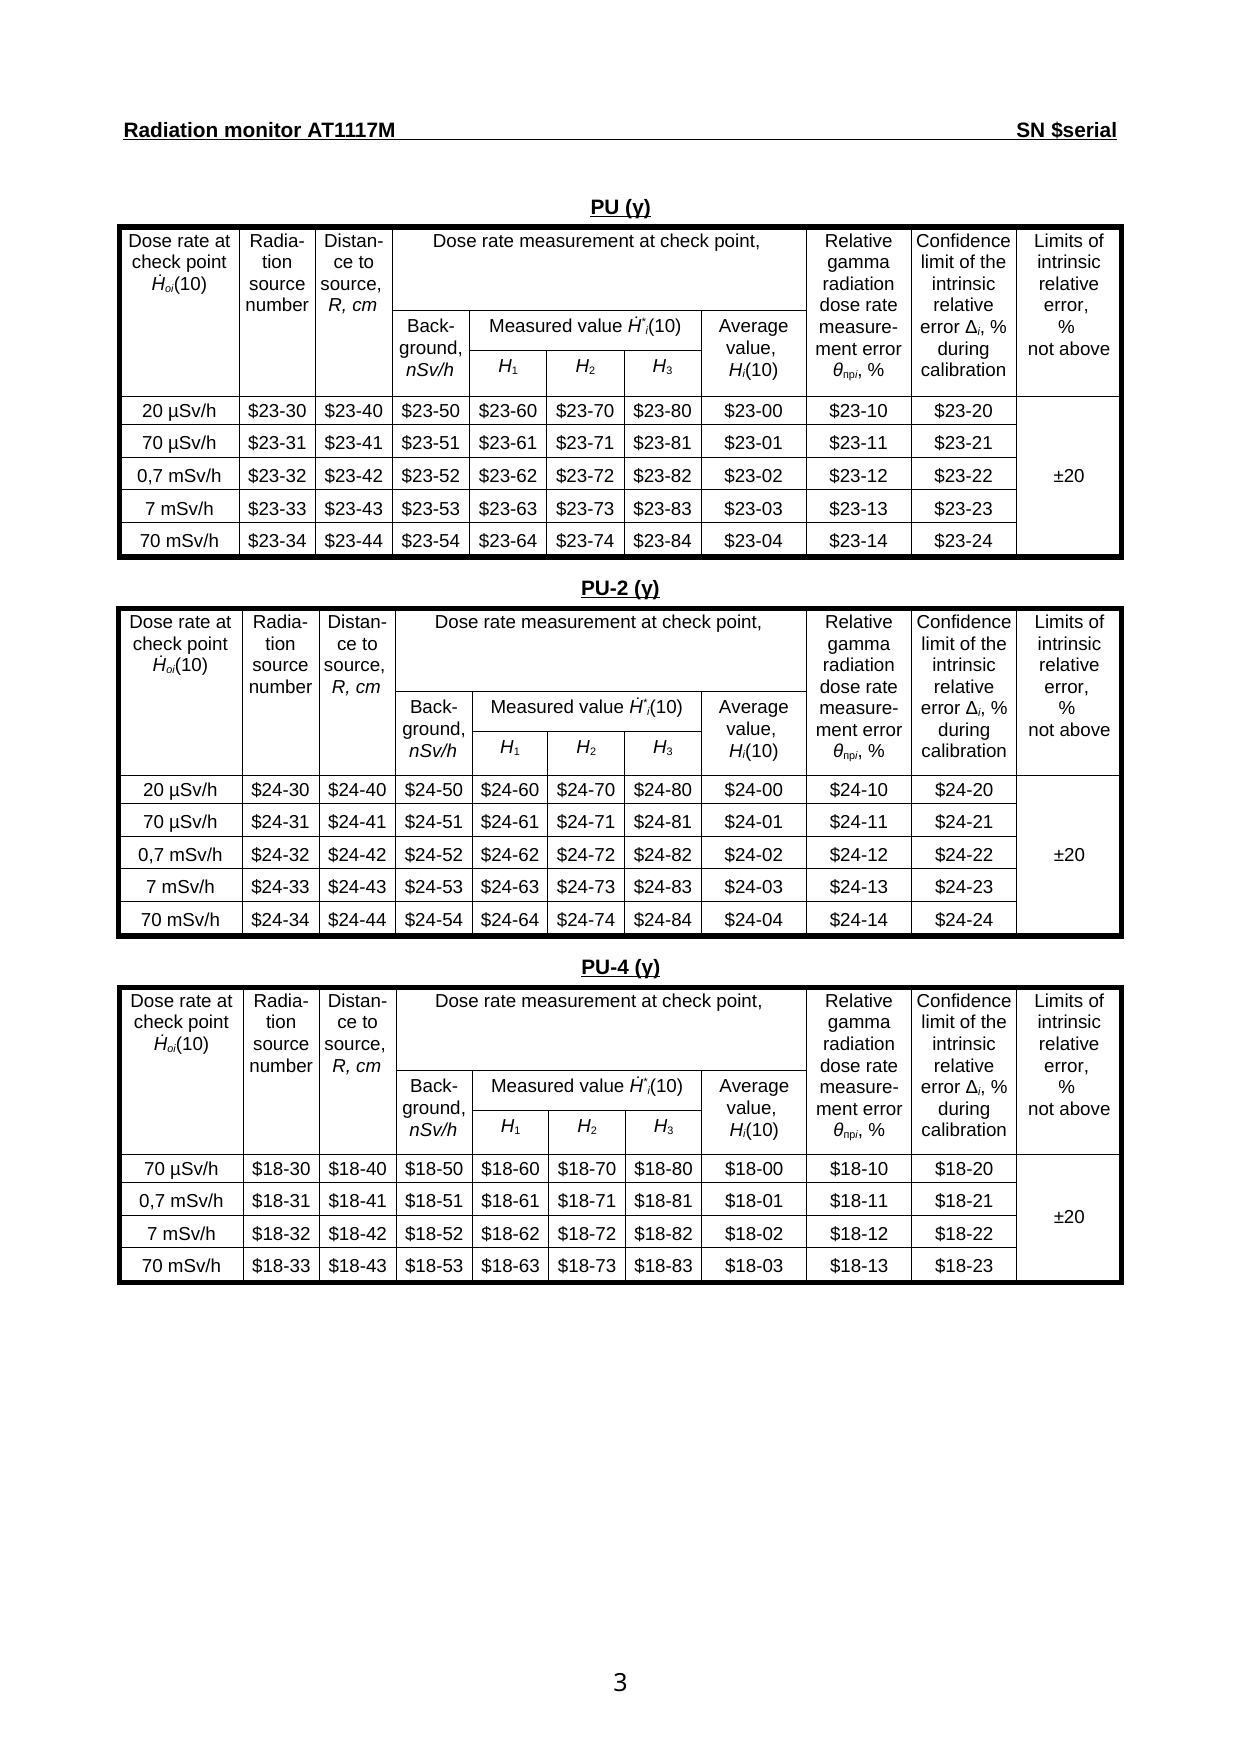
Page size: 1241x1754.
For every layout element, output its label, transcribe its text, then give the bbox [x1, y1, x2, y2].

table_cell $24-42 [320, 837, 395, 868]
table_cell Measured value Ḣ*i(10) [473, 1071, 701, 1110]
table_cell $23-42 [316, 458, 392, 489]
table_cell $23-30 [240, 397, 315, 424]
table_cell $23-03 [702, 490, 806, 522]
table_cell $23-21 [912, 425, 1016, 457]
table_cell $18-52 [397, 1216, 472, 1247]
table_cell $24-34 [243, 902, 319, 933]
table_cell $24-23 [912, 869, 1016, 901]
table_cell $18-81 [626, 1183, 701, 1214]
table_cell $24-33 [243, 869, 319, 901]
table_cell H3 [625, 732, 701, 775]
table_cell H2 [549, 1111, 625, 1154]
table_cell $23-20 [912, 397, 1016, 424]
table_cell $23-40 [316, 397, 392, 424]
table_cell 70 µSv/h [122, 425, 239, 457]
table_header PU-2 (γ) [118, 560, 1122, 606]
table_cell H2 [548, 732, 624, 775]
table_cell 7 mSv/h [122, 1216, 243, 1247]
table_cell $18-83 [626, 1248, 701, 1280]
table_cell Dose rate at check point Ḣoi(10) [122, 230, 239, 396]
table_cell $23-62 [470, 458, 546, 489]
table_cell $24-04 [702, 902, 806, 933]
table_cell $24-20 [912, 776, 1016, 803]
table_cell H1 [470, 351, 546, 396]
table_cell H3 [626, 1111, 701, 1154]
table_cell $23-51 [393, 425, 469, 457]
table_cell $18-72 [549, 1216, 625, 1247]
table_cell $18-73 [549, 1248, 625, 1280]
table_cell $23-12 [807, 458, 911, 489]
table_cell $23-82 [625, 458, 701, 489]
table_cell 20 µSv/h [122, 397, 239, 424]
table_cell $18-60 [473, 1155, 548, 1182]
table_cell Relative gamma radiation dose rate measure-ment error θпрi, % [807, 230, 911, 396]
table_cell Back-ground, nSv/h [396, 692, 472, 775]
table_cell Dose rate measurement at check point, [396, 611, 806, 691]
table_cell $23-43 [316, 490, 392, 522]
table_cell 7 mSv/h [122, 490, 239, 522]
table_cell $18-30 [244, 1155, 319, 1182]
table_cell $18-03 [702, 1248, 806, 1280]
table_cell $18-70 [549, 1155, 625, 1182]
table_cell $23-84 [625, 523, 701, 554]
table_cell $23-34 [240, 523, 315, 554]
table_cell $23-64 [470, 523, 546, 554]
table_cell $23-52 [393, 458, 469, 489]
table_cell $18-63 [473, 1248, 548, 1280]
table_cell $18-51 [397, 1183, 472, 1214]
table_cell ±20 [1017, 1155, 1119, 1280]
table_cell $18-21 [912, 1183, 1016, 1214]
table_cell $24-80 [625, 776, 701, 803]
table_cell $23-00 [702, 397, 806, 424]
table_cell $18-61 [473, 1183, 548, 1214]
table_cell $18-42 [320, 1216, 396, 1247]
table_cell $24-14 [807, 902, 911, 933]
table_cell $23-01 [702, 425, 806, 457]
table_cell $24-21 [912, 804, 1016, 836]
table_cell $18-01 [702, 1183, 806, 1214]
table_cell $23-13 [807, 490, 911, 522]
table_header PU (γ) [119, 179, 1122, 224]
table_cell $24-62 [473, 837, 547, 868]
table_cell 0,7 mSv/h [122, 1183, 243, 1214]
table_header PU-4 (γ) [120, 939, 1122, 984]
table_cell $24-00 [702, 776, 806, 803]
table_cell $23-74 [547, 523, 624, 554]
table_cell $23-83 [625, 490, 701, 522]
table_cell $18-71 [549, 1183, 625, 1214]
table_cell Relative gamma radiation dose rate measure-ment error θпрi, % [807, 611, 911, 775]
table_cell 70 µSv/h [121, 804, 242, 836]
table_cell $23-73 [547, 490, 624, 522]
table_cell Radia-tion source number [243, 611, 319, 775]
table_cell $18-33 [244, 1248, 319, 1280]
table_cell $23-24 [912, 523, 1016, 554]
table_cell Back-ground, nSv/h [397, 1071, 472, 1154]
table_cell $18-12 [807, 1216, 911, 1247]
table_cell $23-54 [393, 523, 469, 554]
table_cell Average value, Hi(10) [702, 311, 806, 396]
table_cell $23-44 [316, 523, 392, 554]
table_cell $24-52 [396, 837, 472, 868]
table_cell 7 mSv/h [121, 869, 242, 901]
table_cell $23-04 [702, 523, 806, 554]
table_cell $24-72 [548, 837, 624, 868]
table_cell $24-74 [548, 902, 624, 933]
table_cell $18-00 [702, 1155, 806, 1182]
table_cell $18-82 [626, 1216, 701, 1247]
table_cell $23-10 [807, 397, 911, 424]
table_cell $24-30 [243, 776, 319, 803]
table_cell $18-50 [397, 1155, 472, 1182]
table_cell 0,7 mSv/h [122, 458, 239, 489]
table_cell Dose rate measurement at check point, [393, 230, 806, 310]
table_cell $18-02 [702, 1216, 806, 1247]
table_cell Confidence limit of the intrinsic relative error Δi, % during calibration [912, 230, 1016, 396]
table_cell $23-61 [470, 425, 546, 457]
table_cell $24-70 [548, 776, 624, 803]
table_cell $24-02 [702, 837, 806, 868]
table_cell $24-40 [320, 776, 395, 803]
table_cell $23-81 [625, 425, 701, 457]
table_cell Back-ground, nSv/h [393, 311, 469, 396]
table_cell $24-43 [320, 869, 395, 901]
table_cell $24-01 [702, 804, 806, 836]
table_cell $18-13 [807, 1248, 911, 1280]
table_cell $18-11 [807, 1183, 911, 1214]
table_cell H1 [473, 1111, 548, 1154]
table_cell $23-80 [625, 397, 701, 424]
table_cell $18-41 [320, 1183, 396, 1214]
table_cell 70 mSv/h [121, 902, 242, 933]
table_cell $24-73 [548, 869, 624, 901]
table_cell $24-13 [807, 869, 911, 901]
table_cell $24-51 [396, 804, 472, 836]
table_cell $23-02 [702, 458, 806, 489]
table_cell H3 [625, 351, 701, 396]
table_cell $18-40 [320, 1155, 396, 1182]
table_cell $23-14 [807, 523, 911, 554]
table_cell $18-20 [912, 1155, 1016, 1182]
table_cell Measured value Ḣ*i(10) [470, 311, 701, 349]
table_cell $18-22 [912, 1216, 1016, 1247]
table_cell Distan-ce to source, R, сm [320, 611, 395, 775]
table_cell $24-60 [473, 776, 547, 803]
table_cell 20 µSv/h [121, 776, 242, 803]
table_cell $23-53 [393, 490, 469, 522]
table_cell Dose rate at check point Ḣoi(10) [121, 611, 242, 775]
table_cell $23-11 [807, 425, 911, 457]
table_cell $24-54 [396, 902, 472, 933]
table_cell Limits of intrinsic relative error, % not above [1017, 611, 1119, 775]
table_cell $24-11 [807, 804, 911, 836]
table_cell 70 mSv/h [122, 1248, 243, 1280]
table_cell $23-50 [393, 397, 469, 424]
table_cell $18-62 [473, 1216, 548, 1247]
table_cell $23-23 [912, 490, 1016, 522]
table_cell Average value, Hi(10) [702, 692, 806, 775]
table_cell $24-83 [625, 869, 701, 901]
table_cell Dose rate measurement at check point, [397, 990, 806, 1070]
table_cell Average value, Hi(10) [702, 1071, 806, 1154]
table_cell Dose rate at check point Ḣoi(10) [122, 990, 243, 1154]
table_cell $24-61 [473, 804, 547, 836]
table_cell $24-12 [807, 837, 911, 868]
table_cell Distan-ce to source, R, сm [320, 990, 396, 1154]
table_cell 70 mSv/h [122, 523, 239, 554]
table_cell Confidence limit of the intrinsic relative error Δi, % during calibration [912, 611, 1016, 775]
table_cell $24-84 [625, 902, 701, 933]
table_cell $24-63 [473, 869, 547, 901]
table_cell $24-50 [396, 776, 472, 803]
table_cell $24-71 [548, 804, 624, 836]
table_cell $23-22 [912, 458, 1016, 489]
table_cell $18-31 [244, 1183, 319, 1214]
table_cell Distan-ce to source, R, сm [316, 230, 392, 396]
table_cell $23-72 [547, 458, 624, 489]
table_cell $24-64 [473, 902, 547, 933]
table_cell $23-71 [547, 425, 624, 457]
table_cell $23-41 [316, 425, 392, 457]
table_cell 0,7 mSv/h [121, 837, 242, 868]
table_cell Measured value Ḣ*i(10) [473, 692, 701, 731]
table_cell $18-43 [320, 1248, 396, 1280]
table_cell H1 [473, 732, 547, 775]
table_cell Limits of intrinsic relative error, % not above [1017, 990, 1119, 1154]
table_cell Relative gamma radiation dose rate measure-ment error θпрi, % [807, 990, 911, 1154]
table_cell $24-31 [243, 804, 319, 836]
table_cell $24-81 [625, 804, 701, 836]
table_cell $18-10 [807, 1155, 911, 1182]
table_cell ±20 [1017, 776, 1119, 933]
table_cell $24-22 [912, 837, 1016, 868]
table_cell $18-53 [397, 1248, 472, 1280]
table_cell $24-41 [320, 804, 395, 836]
table_cell Limits of intrinsic relative error, % not above [1017, 230, 1119, 396]
table_cell $24-32 [243, 837, 319, 868]
table_cell $23-31 [240, 425, 315, 457]
table_cell $23-70 [547, 397, 624, 424]
table_cell $23-63 [470, 490, 546, 522]
table_cell Radia-tion source number [240, 230, 315, 396]
table_cell $24-44 [320, 902, 395, 933]
table_cell $24-82 [625, 837, 701, 868]
table_cell $24-24 [912, 902, 1016, 933]
table_cell H2 [547, 351, 624, 396]
table_cell $23-32 [240, 458, 315, 489]
table_cell $23-33 [240, 490, 315, 522]
table_cell $18-23 [912, 1248, 1016, 1280]
table_cell Radia-tion source number [244, 990, 319, 1154]
table_cell $24-53 [396, 869, 472, 901]
table_cell $23-60 [470, 397, 546, 424]
table_cell ±20 [1017, 397, 1119, 554]
table_cell $18-32 [244, 1216, 319, 1247]
table_cell $18-80 [626, 1155, 701, 1182]
table_cell $24-03 [702, 869, 806, 901]
table_cell Confidence limit of the intrinsic relative error Δi, % during calibration [912, 990, 1016, 1154]
table_cell $24-10 [807, 776, 911, 803]
table_cell 70 µSv/h [122, 1155, 243, 1182]
